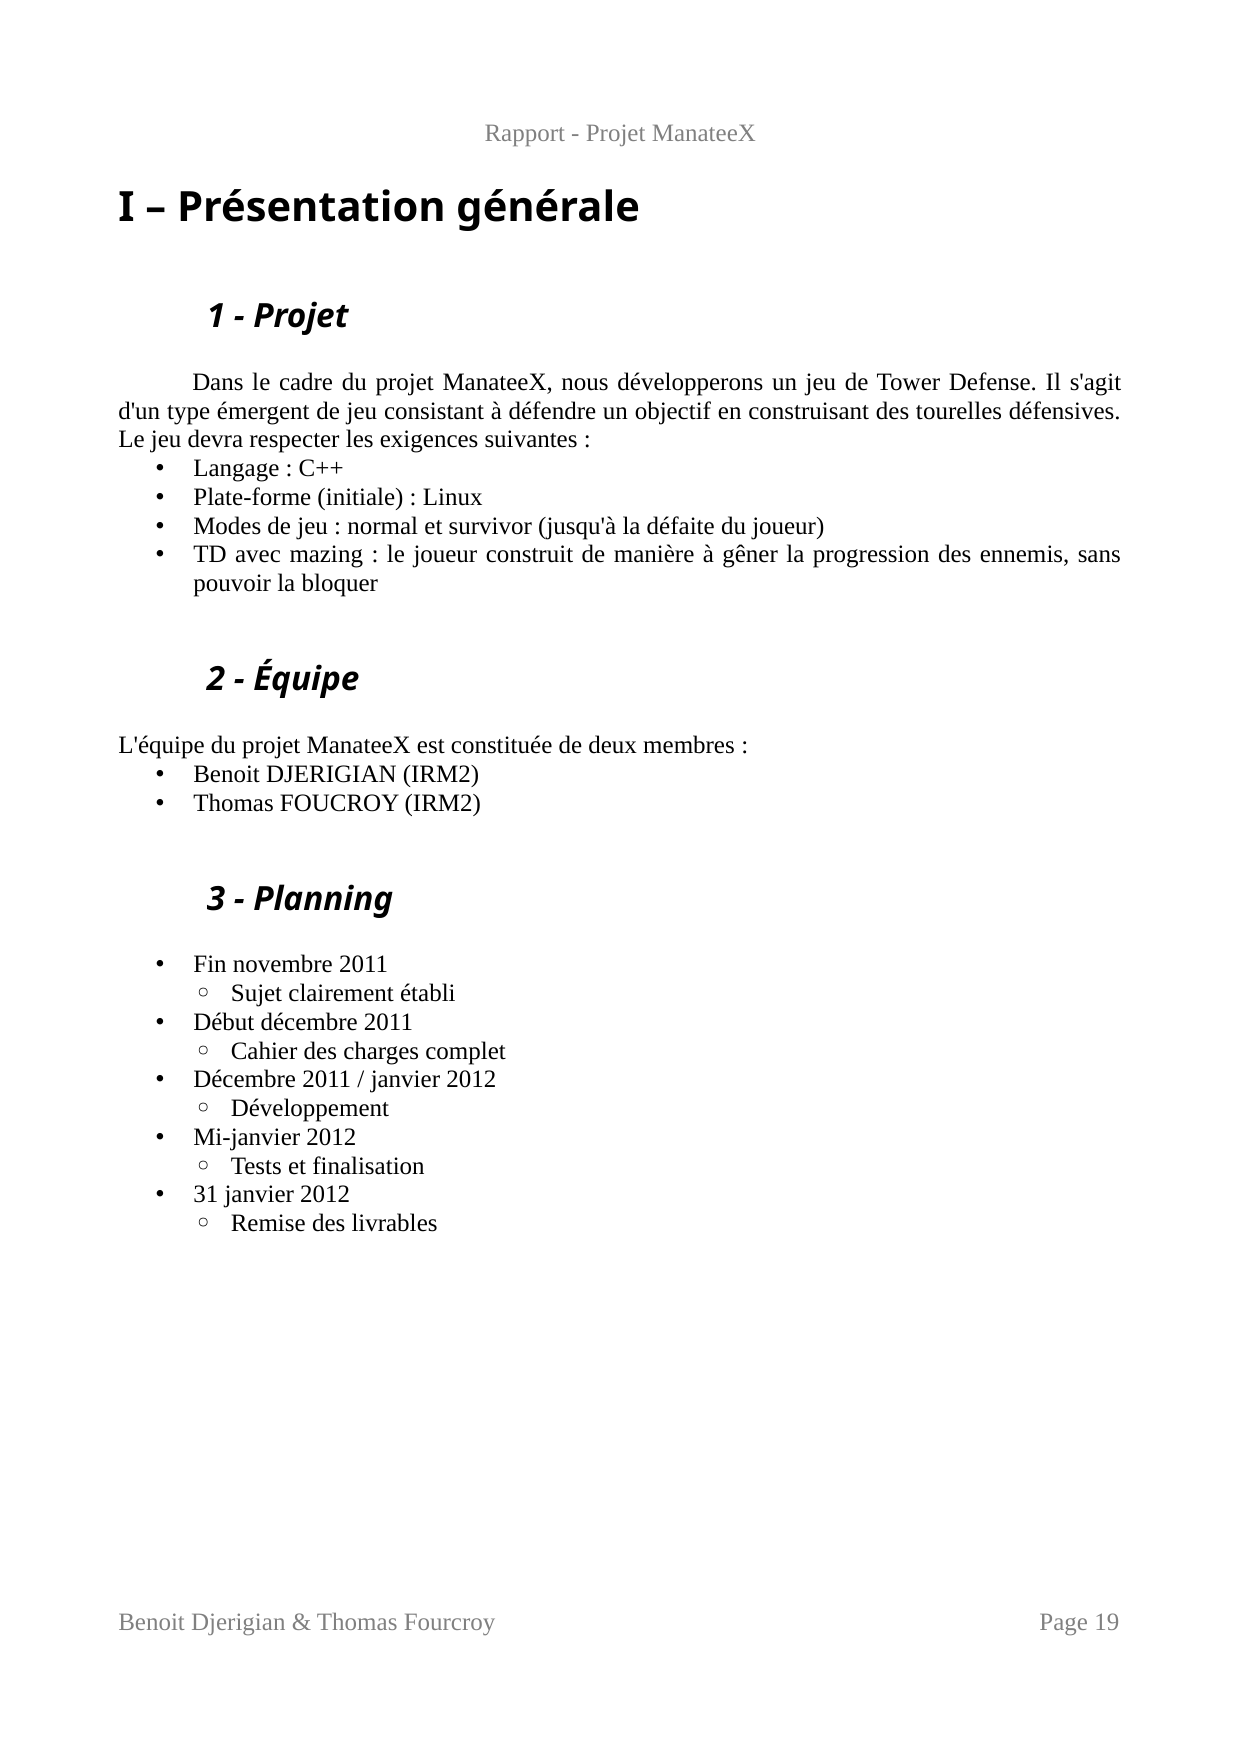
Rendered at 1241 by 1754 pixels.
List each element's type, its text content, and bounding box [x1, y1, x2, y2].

list Cahier des charges complet [193, 1036, 1122, 1064]
text Dans le cadre du projet ManateeX, nous développerons un jeu de Tower Defense. Il s'agit d'un type émergent de jeu consistant à défendre un objectif en construisant des tourelles défensives. Le jeu devra respecter les exigences suivantes : [118, 367, 1122, 453]
subtitle I – Présentation générale [118, 176, 1063, 233]
subtitle 1 - Projet [177, 292, 1122, 337]
list Langage : C++ [156, 453, 1122, 482]
list Modes de jeu : normal et survivor (jusqu'à la défaite du joueur) [156, 511, 1122, 539]
list Remise des livrables [193, 1208, 1122, 1237]
list Développement [193, 1093, 1122, 1122]
text L'équipe du projet ManateeX est constituée de deux membres : [118, 730, 1122, 759]
list 31 janvier 2012 [156, 1179, 1122, 1208]
list Fin novembre 2011 [156, 949, 1122, 978]
subtitle 3 - Planning [177, 874, 1122, 920]
list Sujet clairement établi [193, 978, 1122, 1007]
list Tests et finalisation [193, 1151, 1122, 1179]
list TD avec mazing : le joueur construit de manière à gêner la progression des ennemis, sans pouvoir la bloquer [156, 539, 1122, 597]
list Benoit DJERIGIAN (IRM2) [156, 759, 1122, 788]
list Plate-forme (initiale) : Linux [156, 482, 1122, 511]
list Décembre 2011 / janvier 2012 [156, 1064, 1122, 1093]
list Thomas FOUCROY (IRM2) [156, 788, 1122, 816]
subtitle 2 - Équipe [177, 655, 1122, 701]
list Mi-janvier 2012 [156, 1122, 1122, 1151]
list Début décembre 2011 [156, 1007, 1122, 1036]
